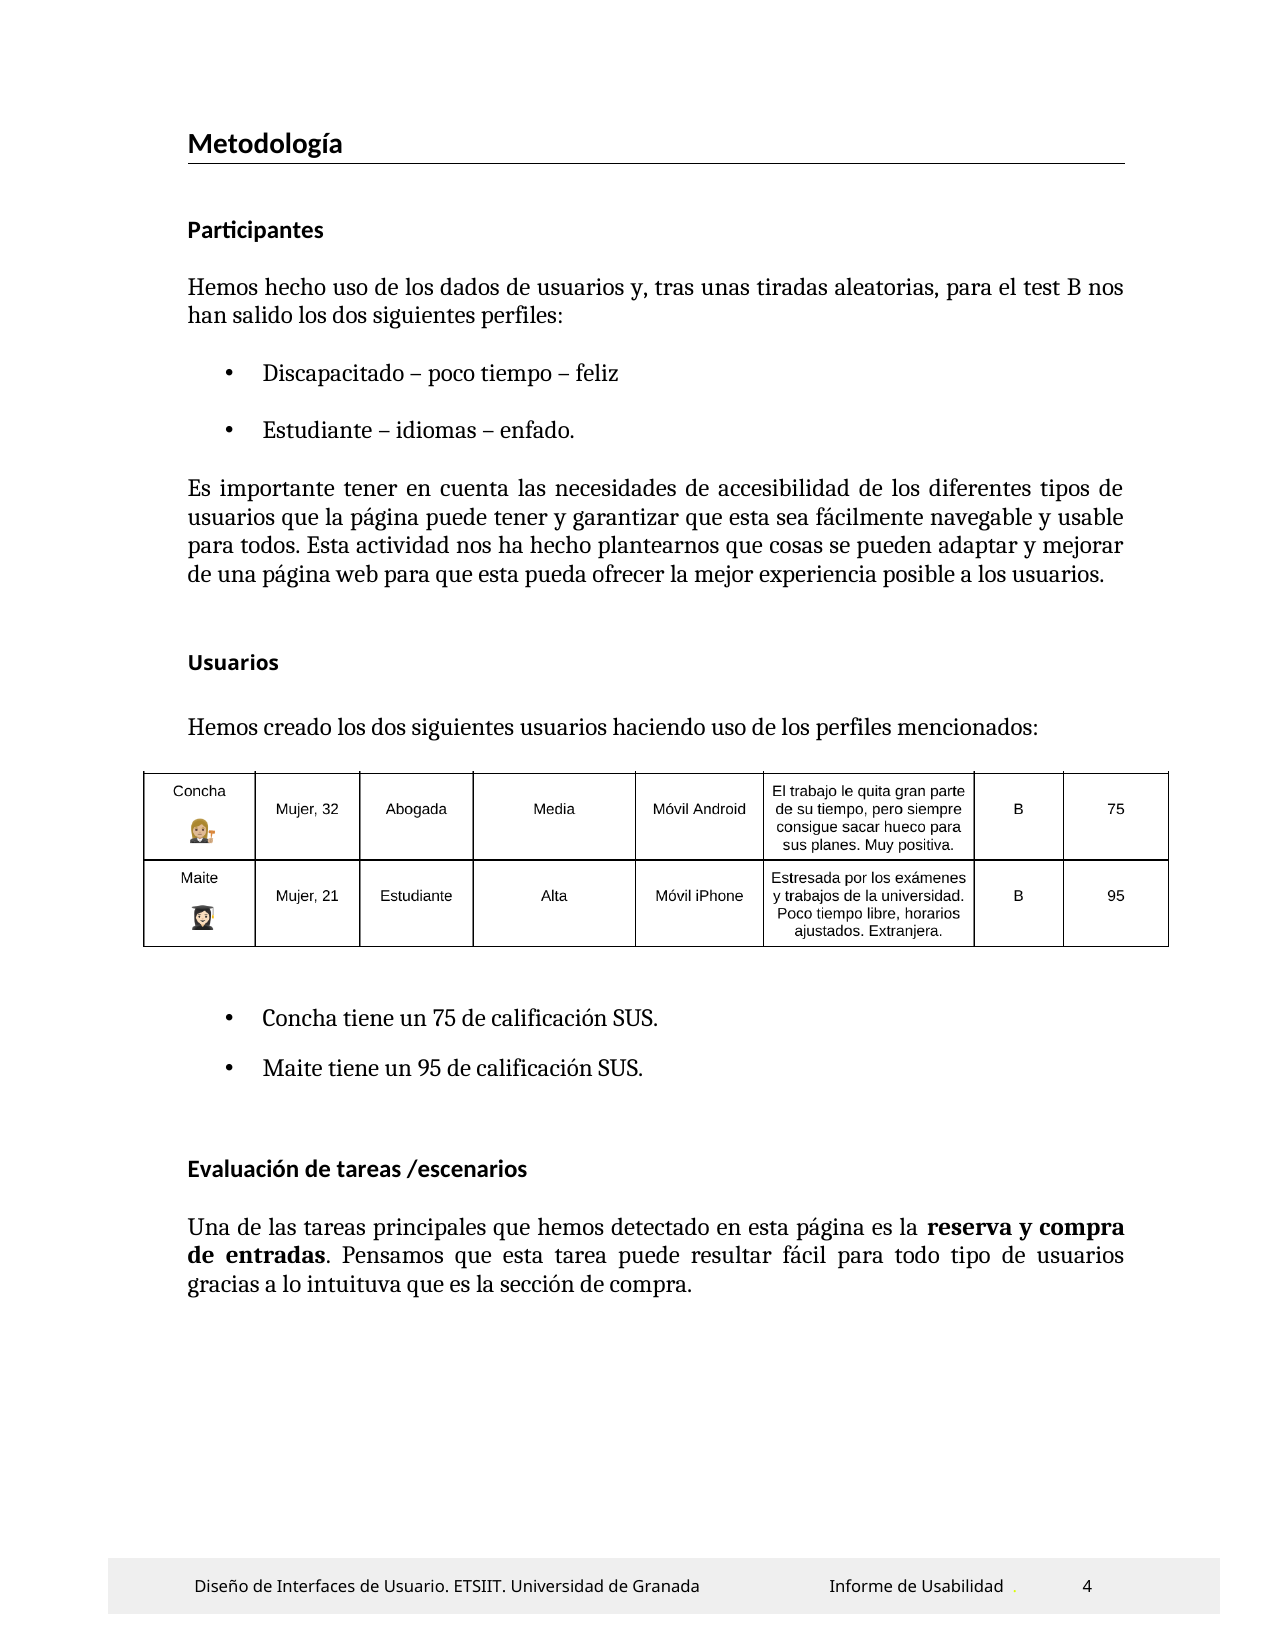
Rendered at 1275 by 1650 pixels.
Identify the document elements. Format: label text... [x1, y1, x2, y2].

text Hemos creado los dos siguientes usuarios haciendo uso de los perfiles mencionados: [187, 712, 1125, 741]
text Es importante tener en cuenta las necesidades de accesibilidad de los diferentes tipos de usuarios que la página puede tener y garantizar que esta sea fácilmente navegable y usable para todos. Esta actividad nos ha hecho plantearnos que cosas se pueden adaptar y mejorar de una página web para que esta pueda ofrecer la mejor experiencia posible a los usuarios. [187, 474, 1125, 589]
list Concha tiene un 75 de calificación SUS. [225, 1004, 1125, 1033]
list Discapacitado – poco tiempo – feliz [225, 359, 1125, 387]
text Hemos hecho uso de los dados de usuarios y, tras unas tiradas aleatorias, para el test B nos han salido los dos siguientes perfiles: [187, 273, 1125, 330]
text Usuarios [187, 648, 1125, 676]
text Metodología [187, 125, 1125, 164]
text Evaluación de tareas /escenarios [187, 1153, 1125, 1184]
text Participantes [187, 214, 1125, 244]
picture [142, 771, 1171, 949]
text Una de las tareas principales que hemos detectado en esta página es la reserva y compra de entradas. Pensamos que esta tarea puede resultar fácil para todo tipo de usuarios gracias a lo intuituva que es la sección de compra. [187, 1212, 1125, 1299]
list Estudiante – idiomas – enfado. [225, 416, 1125, 445]
list Maite tiene un 95 de calificación SUS. [225, 1054, 1125, 1083]
